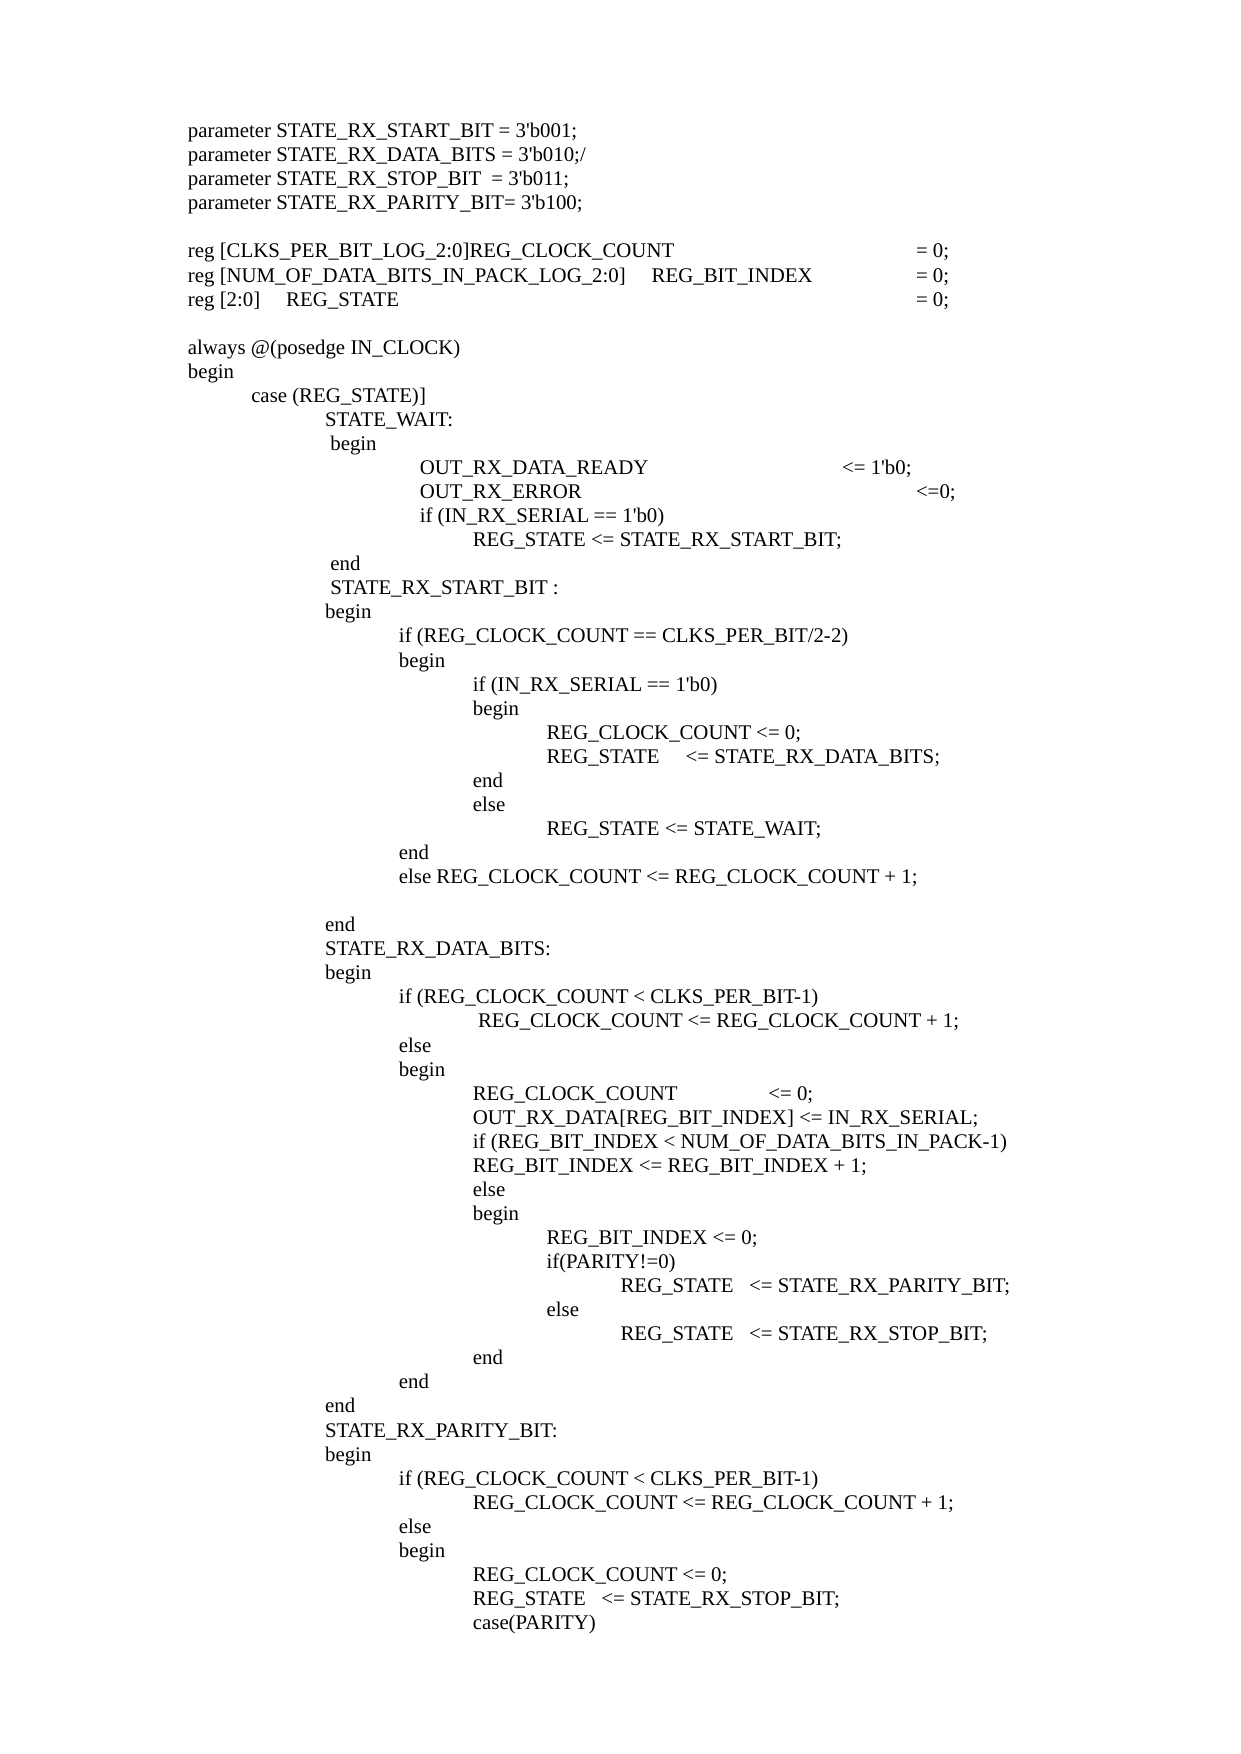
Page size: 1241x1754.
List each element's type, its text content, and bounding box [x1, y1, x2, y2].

text REG_STATE <= STATE_WAIT; [177, 816, 1181, 840]
text parameter STATE_RX_DATA_BITS = 3'b010;/ [177, 142, 1181, 166]
text parameter STATE_RX_START_BIT = 3'b001; [177, 118, 1181, 142]
text if (IN_RX_SERIAL == 1'b0) [177, 503, 1181, 527]
text else [177, 1297, 1181, 1321]
text REG_CLOCK_COUNT <= 0; [177, 1081, 1181, 1105]
text else [177, 792, 1181, 816]
text if (REG_CLOCK_COUNT == CLKS_PER_BIT/2-2) [177, 623, 1181, 647]
text REG_STATE <= STATE_RX_START_BIT; [177, 527, 1181, 551]
text OUT_RX_DATA[REG_BIT_INDEX] <= IN_RX_SERIAL; [177, 1105, 1181, 1129]
text end [177, 840, 1181, 864]
text if (REG_BIT_INDEX < NUM_OF_DATA_BITS_IN_PACK-1) [177, 1129, 1181, 1153]
text else [177, 1514, 1181, 1538]
text begin [177, 1057, 1181, 1081]
text end [177, 912, 1181, 936]
text begin [177, 431, 1181, 455]
text STATE_RX_START_BIT : [177, 575, 1181, 599]
text reg [2:0] REG_STATE = 0; [177, 287, 1181, 311]
text else REG_CLOCK_COUNT <= REG_CLOCK_COUNT + 1; [177, 864, 1181, 888]
text begin [177, 359, 1181, 383]
text begin [177, 1442, 1181, 1466]
text REG_BIT_INDEX <= 0; [177, 1225, 1181, 1249]
text always @(posedge IN_CLOCK) [177, 335, 1181, 359]
text case(PARITY) [177, 1610, 1181, 1634]
text REG_STATE <= STATE_RX_PARITY_BIT; [177, 1273, 1181, 1297]
text else [177, 1177, 1181, 1201]
text begin [177, 599, 1181, 623]
text if(PARITY!=0) [177, 1249, 1181, 1273]
text begin [177, 647, 1181, 672]
text REG_CLOCK_COUNT <= REG_CLOCK_COUNT + 1; [177, 1490, 1181, 1514]
text begin [177, 960, 1181, 984]
text OUT_RX_DATA_READY <= 1'b0; [177, 455, 1181, 479]
text if (REG_CLOCK_COUNT < CLKS_PER_BIT-1) [177, 1466, 1181, 1490]
text STATE_RX_DATA_BITS: [177, 936, 1181, 960]
text if (REG_CLOCK_COUNT < CLKS_PER_BIT-1) [177, 984, 1181, 1008]
text case (REG_STATE)] [177, 383, 1181, 407]
text REG_BIT_INDEX <= REG_BIT_INDEX + 1; [177, 1153, 1181, 1177]
text REG_STATE <= STATE_RX_STOP_BIT; [177, 1321, 1181, 1345]
text REG_STATE <= STATE_RX_STOP_BIT; [177, 1586, 1181, 1610]
text reg [NUM_OF_DATA_BITS_IN_PACK_LOG_2:0] REG_BIT_INDEX = 0; [177, 262, 1181, 287]
text parameter STATE_RX_PARITY_BIT= 3'b100; [177, 190, 1181, 214]
text end [177, 1393, 1181, 1417]
text end [177, 768, 1181, 792]
text REG_CLOCK_COUNT <= REG_CLOCK_COUNT + 1; [177, 1008, 1181, 1032]
text REG_STATE <= STATE_RX_DATA_BITS; [177, 744, 1181, 768]
text parameter STATE_RX_STOP_BIT = 3'b011; [177, 166, 1181, 190]
text REG_CLOCK_COUNT <= 0; [177, 1562, 1181, 1586]
text STATE_RX_PARITY_BIT: [177, 1417, 1181, 1442]
text end [177, 1369, 1181, 1393]
text begin [177, 696, 1181, 720]
text REG_CLOCK_COUNT <= 0; [177, 720, 1181, 744]
text STATE_WAIT: [177, 407, 1181, 431]
text begin [177, 1201, 1181, 1225]
text if (IN_RX_SERIAL == 1'b0) [177, 672, 1181, 696]
text reg [CLKS_PER_BIT_LOG_2:0]REG_CLOCK_COUNT = 0; [177, 238, 1181, 262]
text else [177, 1032, 1181, 1057]
text end [177, 1345, 1181, 1369]
text begin [177, 1538, 1181, 1562]
text end [177, 551, 1181, 575]
text OUT_RX_ERROR <=0; [177, 479, 1181, 503]
